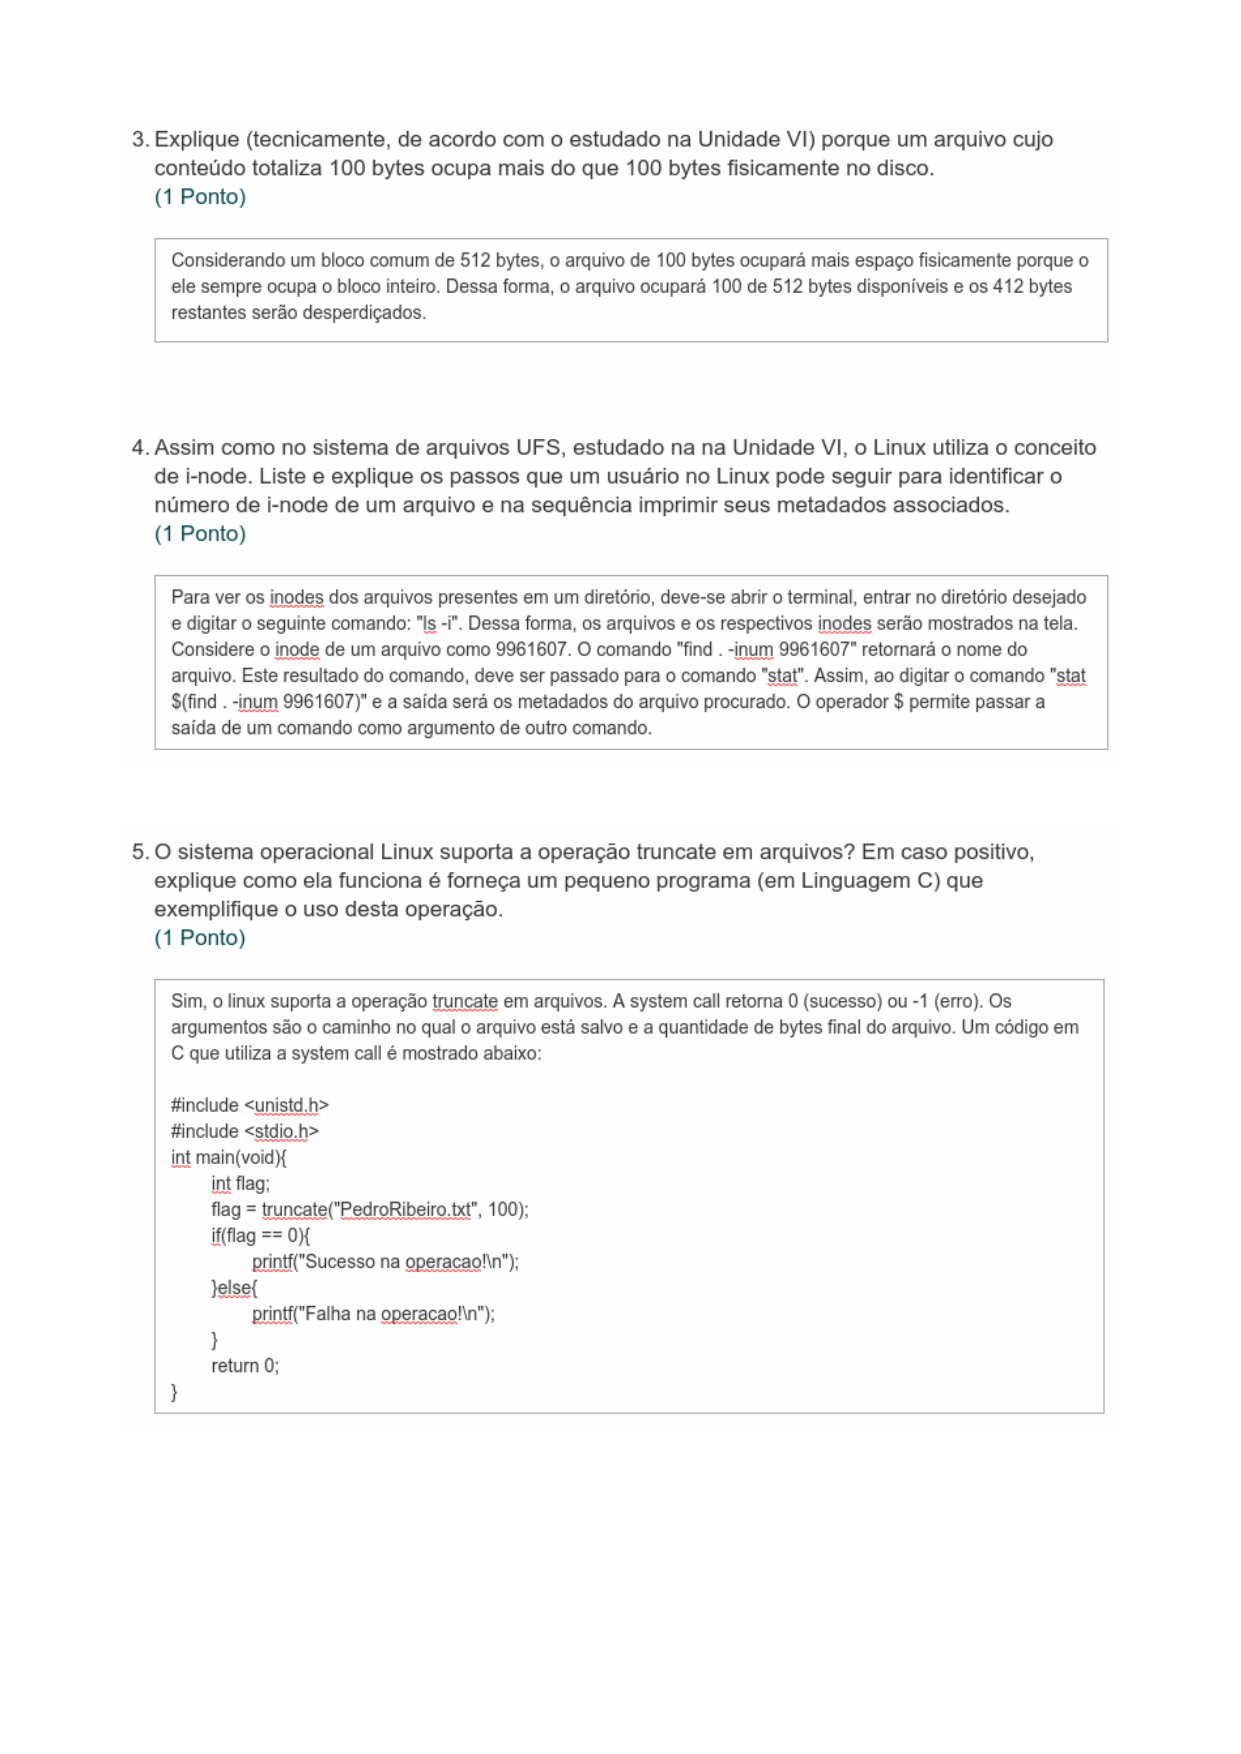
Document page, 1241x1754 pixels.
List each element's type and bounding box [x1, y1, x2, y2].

picture [118, 118, 1123, 771]
picture [118, 828, 1123, 1431]
